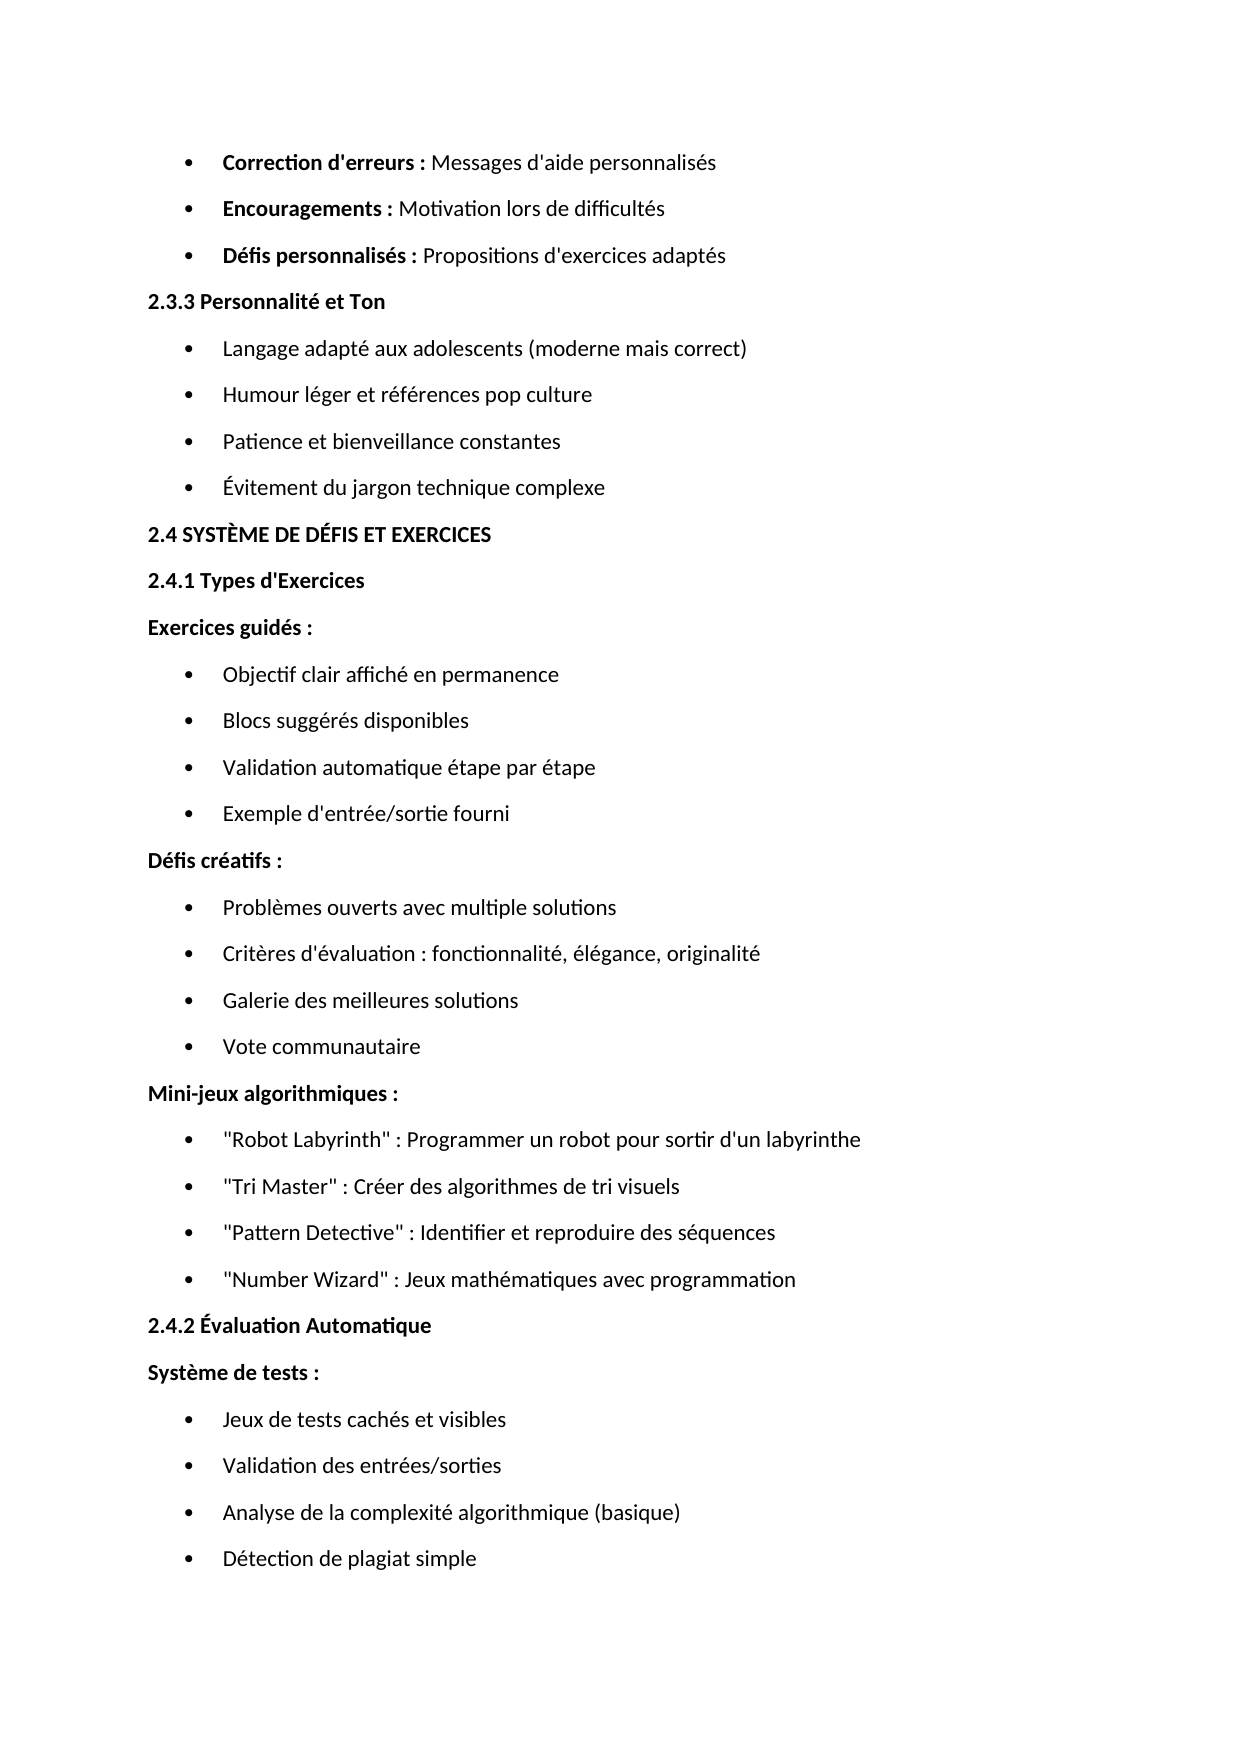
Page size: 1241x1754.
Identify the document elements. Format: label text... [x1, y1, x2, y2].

list Validation automatique étape par étape [185, 753, 1093, 781]
list "Robot Labyrinth" : Programmer un robot pour sortir d'un labyrinthe [185, 1125, 1093, 1153]
list Défis personnalisés : Propositions d'exercices adaptés [185, 241, 1093, 269]
list Encouragements : Motivation lors de difficultés [185, 194, 1093, 222]
list "Number Wizard" : Jeux mathématiques avec programmation [185, 1265, 1093, 1293]
list Exemple d'entrée/sortie fourni [185, 799, 1093, 827]
list Problèmes ouverts avec multiple solutions [185, 893, 1093, 921]
text Exercices guidés : [148, 613, 1093, 641]
text 2.3.3 Personnalité et Ton [148, 287, 1093, 315]
list Détection de plagiat simple [185, 1544, 1093, 1572]
list Critères d'évaluation : fonctionnalité, élégance, originalité [185, 939, 1093, 967]
text Défis créatifs : [148, 846, 1093, 874]
list Validation des entrées/sorties [185, 1451, 1093, 1479]
text 2.4.1 Types d'Exercices [148, 567, 1093, 595]
list Patience et bienveillance constantes [185, 427, 1093, 455]
list Langage adapté aux adolescents (moderne mais correct) [185, 334, 1093, 362]
list Galerie des meilleures solutions [185, 986, 1093, 1014]
list "Pattern Detective" : Identifier et reproduire des séquences [185, 1218, 1093, 1247]
list Blocs suggérés disponibles [185, 706, 1093, 734]
text 2.4.2 Évaluation Automatique [148, 1312, 1093, 1340]
text 2.4 SYSTÈME DE DÉFIS ET EXERCICES [148, 520, 1093, 548]
list Vote communautaire [185, 1032, 1093, 1060]
text Système de tests : [148, 1358, 1093, 1386]
list Correction d'erreurs : Messages d'aide personnalisés [185, 148, 1093, 176]
list Analyse de la complexité algorithmique (basique) [185, 1498, 1093, 1526]
list Évitement du jargon technique complexe [185, 473, 1093, 502]
list Humour léger et références pop culture [185, 380, 1093, 408]
text Mini-jeux algorithmiques : [148, 1079, 1093, 1107]
list Objectif clair affiché en permanence [185, 660, 1093, 688]
list "Tri Master" : Créer des algorithmes de tri visuels [185, 1172, 1093, 1200]
list Jeux de tests cachés et visibles [185, 1405, 1093, 1433]
